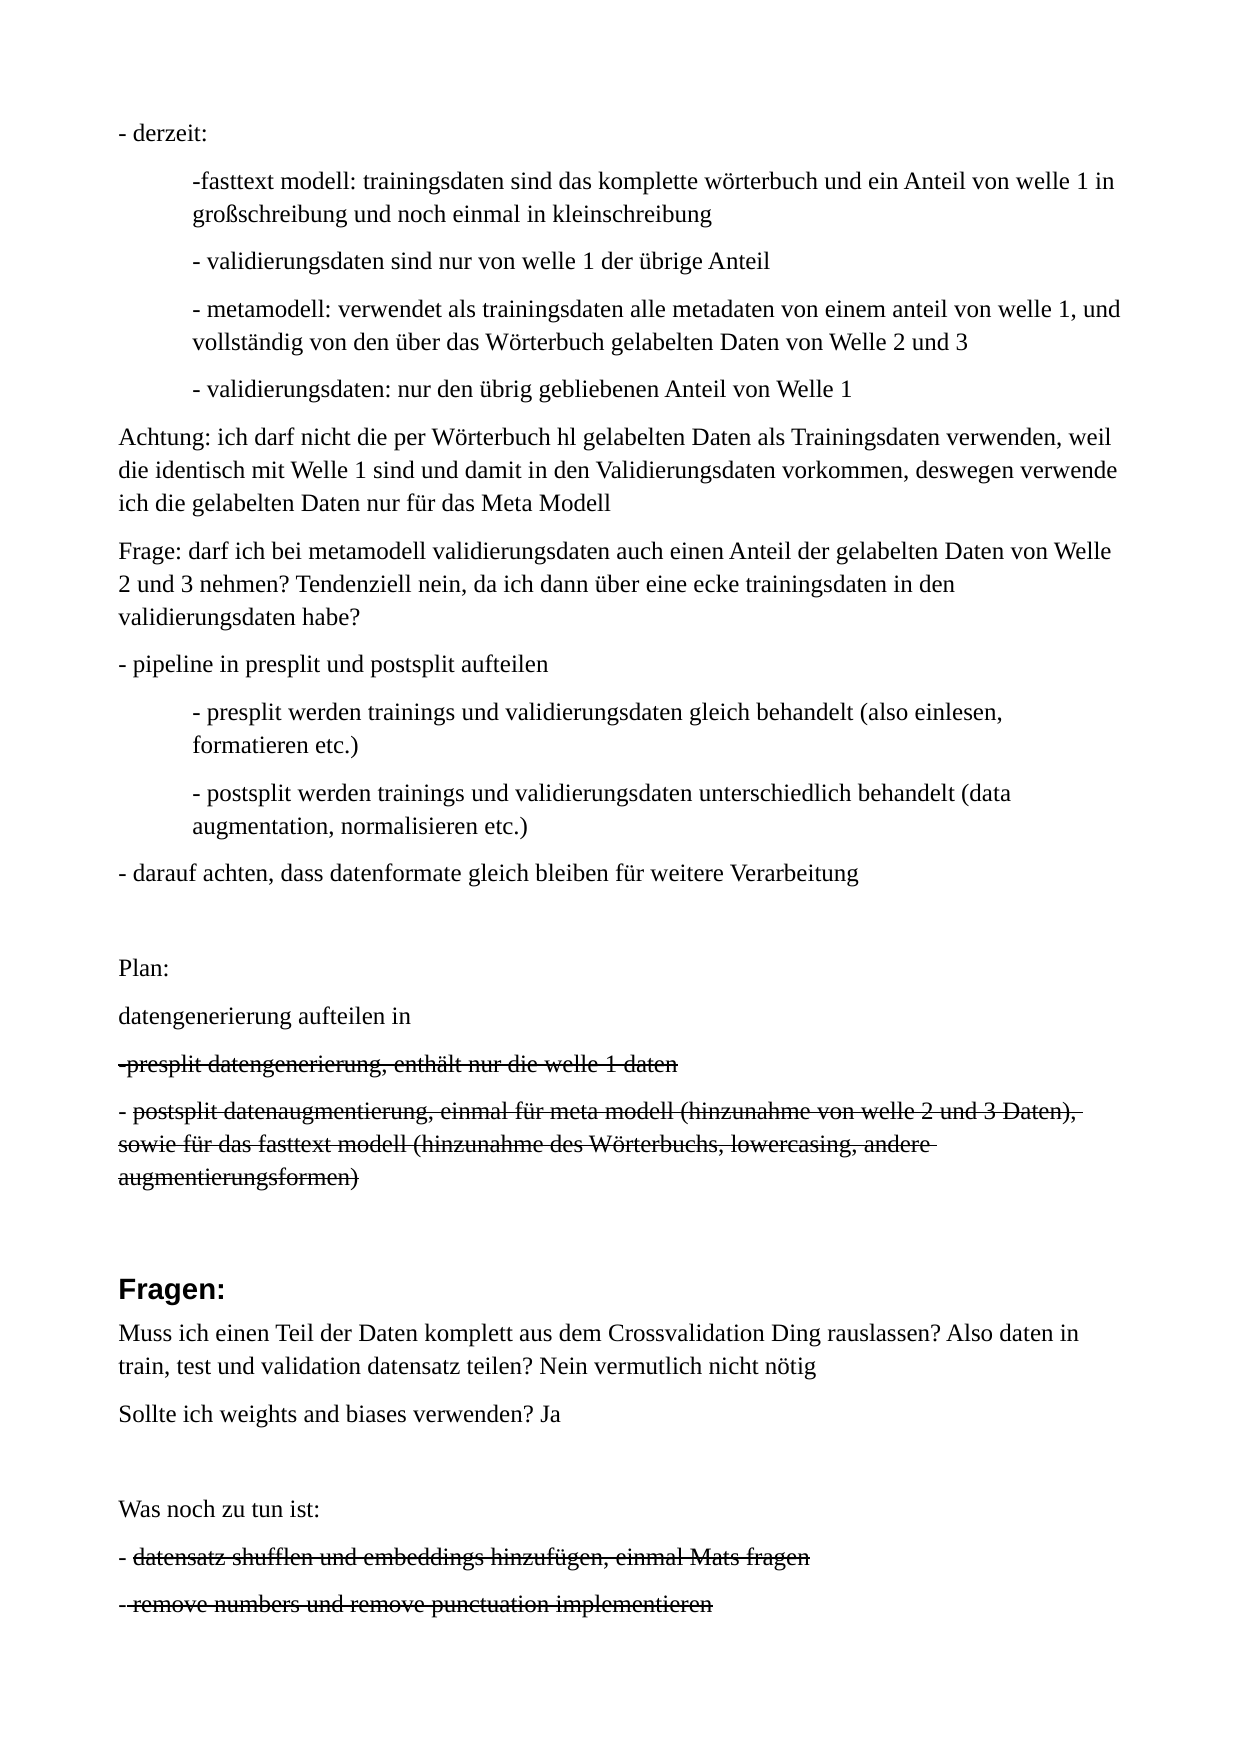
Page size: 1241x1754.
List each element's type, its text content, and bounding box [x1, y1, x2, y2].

subtitle Fragen: [118, 1272, 1122, 1306]
text -fasttext modell: trainingsdaten sind das komplette wörterbuch und ein Anteil von welle 1 in großschreibung und noch einmal in kleinschreibung [192, 166, 1122, 227]
text datengenerierung aufteilen in [118, 1001, 1122, 1030]
text Plan: [118, 953, 1122, 982]
text - pipeline in presplit und postsplit aufteilen [118, 649, 1122, 678]
text Was noch zu tun ist: [118, 1494, 1122, 1523]
text - postsplit datenaugmentierung, einmal für meta modell (hinzunahme von welle 2 und 3 Daten), sowie für das fasttext modell (hinzunahme des Wörterbuchs, lowercasing, andere augmentierungsformen) [118, 1096, 1122, 1191]
text - metamodell: verwendet als trainingsdaten alle metadaten von einem anteil von welle 1, und vollständig von den über das Wörterbuch gelabelten Daten von Welle 2 und 3 [192, 294, 1122, 356]
text - validierungsdaten: nur den übrig gebliebenen Anteil von Welle 1 [192, 374, 1122, 403]
text - darauf achten, dass datenformate gleich bleiben für weitere Verarbeitung [118, 858, 1122, 887]
text Achtung: ich darf nicht die per Wörterbuch hl gelabelten Daten als Trainingsdaten verwenden, weil die identisch mit Welle 1 sind und damit in den Validierungsdaten vorkommen, deswegen verwende ich die gelabelten Daten nur für das Meta Modell [118, 422, 1122, 517]
text - validierungsdaten sind nur von welle 1 der übrige Anteil [192, 246, 1122, 275]
text Sollte ich weights and biases verwenden? Ja [118, 1399, 1122, 1428]
text Muss ich einen Teil der Daten komplett aus dem Crossvalidation Ding rauslassen? Also daten in train, test und validation datensatz teilen? Nein vermutlich nicht nötig [118, 1318, 1122, 1380]
text - postsplit werden trainings und validierungsdaten unterschiedlich behandelt (data augmentation, normalisieren etc.) [192, 778, 1122, 839]
text - remove numbers und remove punctuation implementieren [118, 1589, 1122, 1618]
text - derzeit: [118, 118, 1122, 147]
text - presplit werden trainings und validierungsdaten gleich behandelt (also einlesen, formatieren etc.) [192, 697, 1122, 759]
text - datensatz shufflen und embeddings hinzufügen, einmal Mats fragen [118, 1542, 1122, 1571]
text -presplit datengenerierung, enthält nur die welle 1 daten [118, 1049, 1122, 1077]
text Frage: darf ich bei metamodell validierungsdaten auch einen Anteil der gelabelten Daten von Welle 2 und 3 nehmen? Tendenziell nein, da ich dann über eine ecke trainingsdaten in den validierungsdaten habe? [118, 536, 1122, 631]
